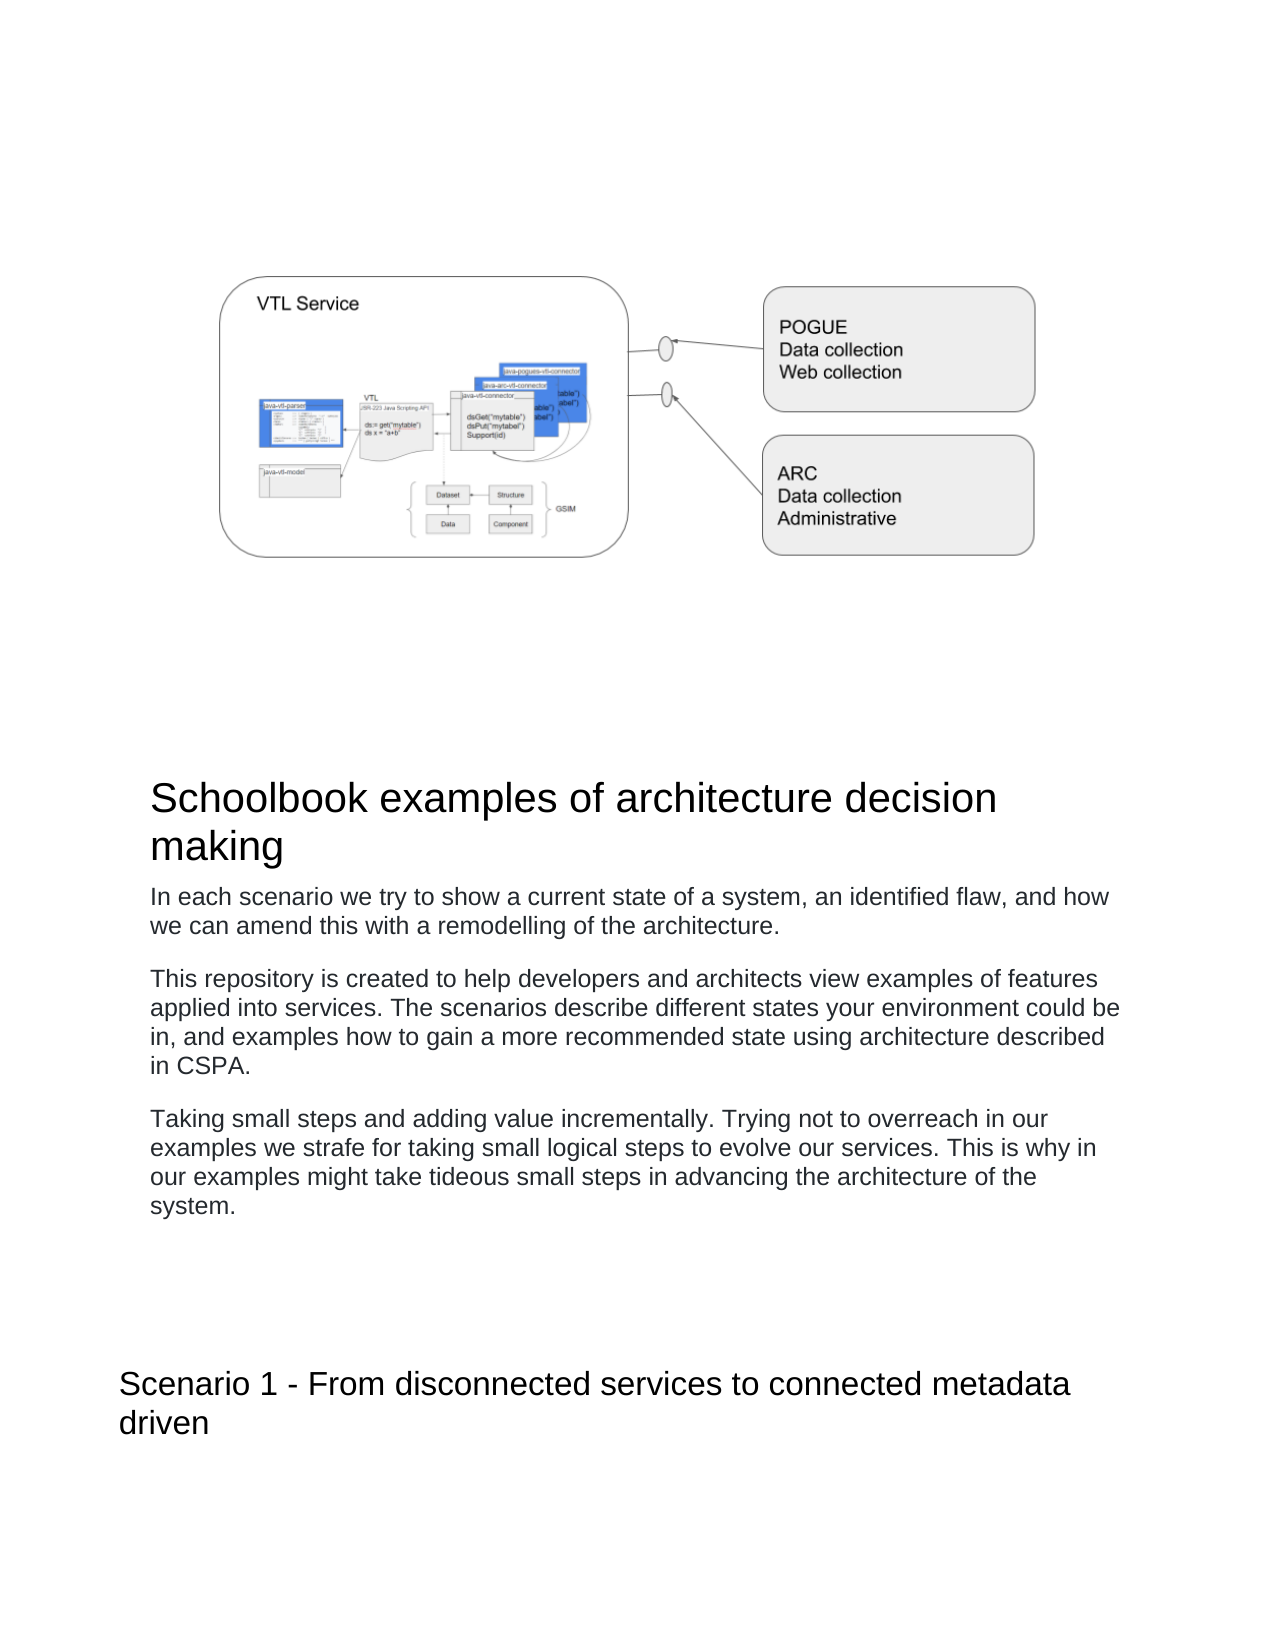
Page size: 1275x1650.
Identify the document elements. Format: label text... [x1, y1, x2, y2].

text Taking small steps and adding value incrementally. Trying not to overreach in our examples we strafe for taking small logical steps to evolve our services. This is why in our examples might take tideous small steps in advancing the architecture of the system. [150, 1104, 1125, 1219]
text In each scenario we try to show a current state of a system, an identified flaw, and how we can amend this with a remodelling of the architecture. [150, 882, 1125, 939]
picture [150, 150, 1125, 698]
subtitle Scenario 1 - From disconnected services to connected metadata driven [119, 1364, 1125, 1441]
text This repository is created to help developers and architects view examples of features applied into services. The scenarios describe different states your environment could be in, and examples how to gain a more recommended state using architecture described in CSPA. [150, 964, 1125, 1079]
subtitle Schoolbook examples of architecture decision making [150, 774, 1125, 869]
